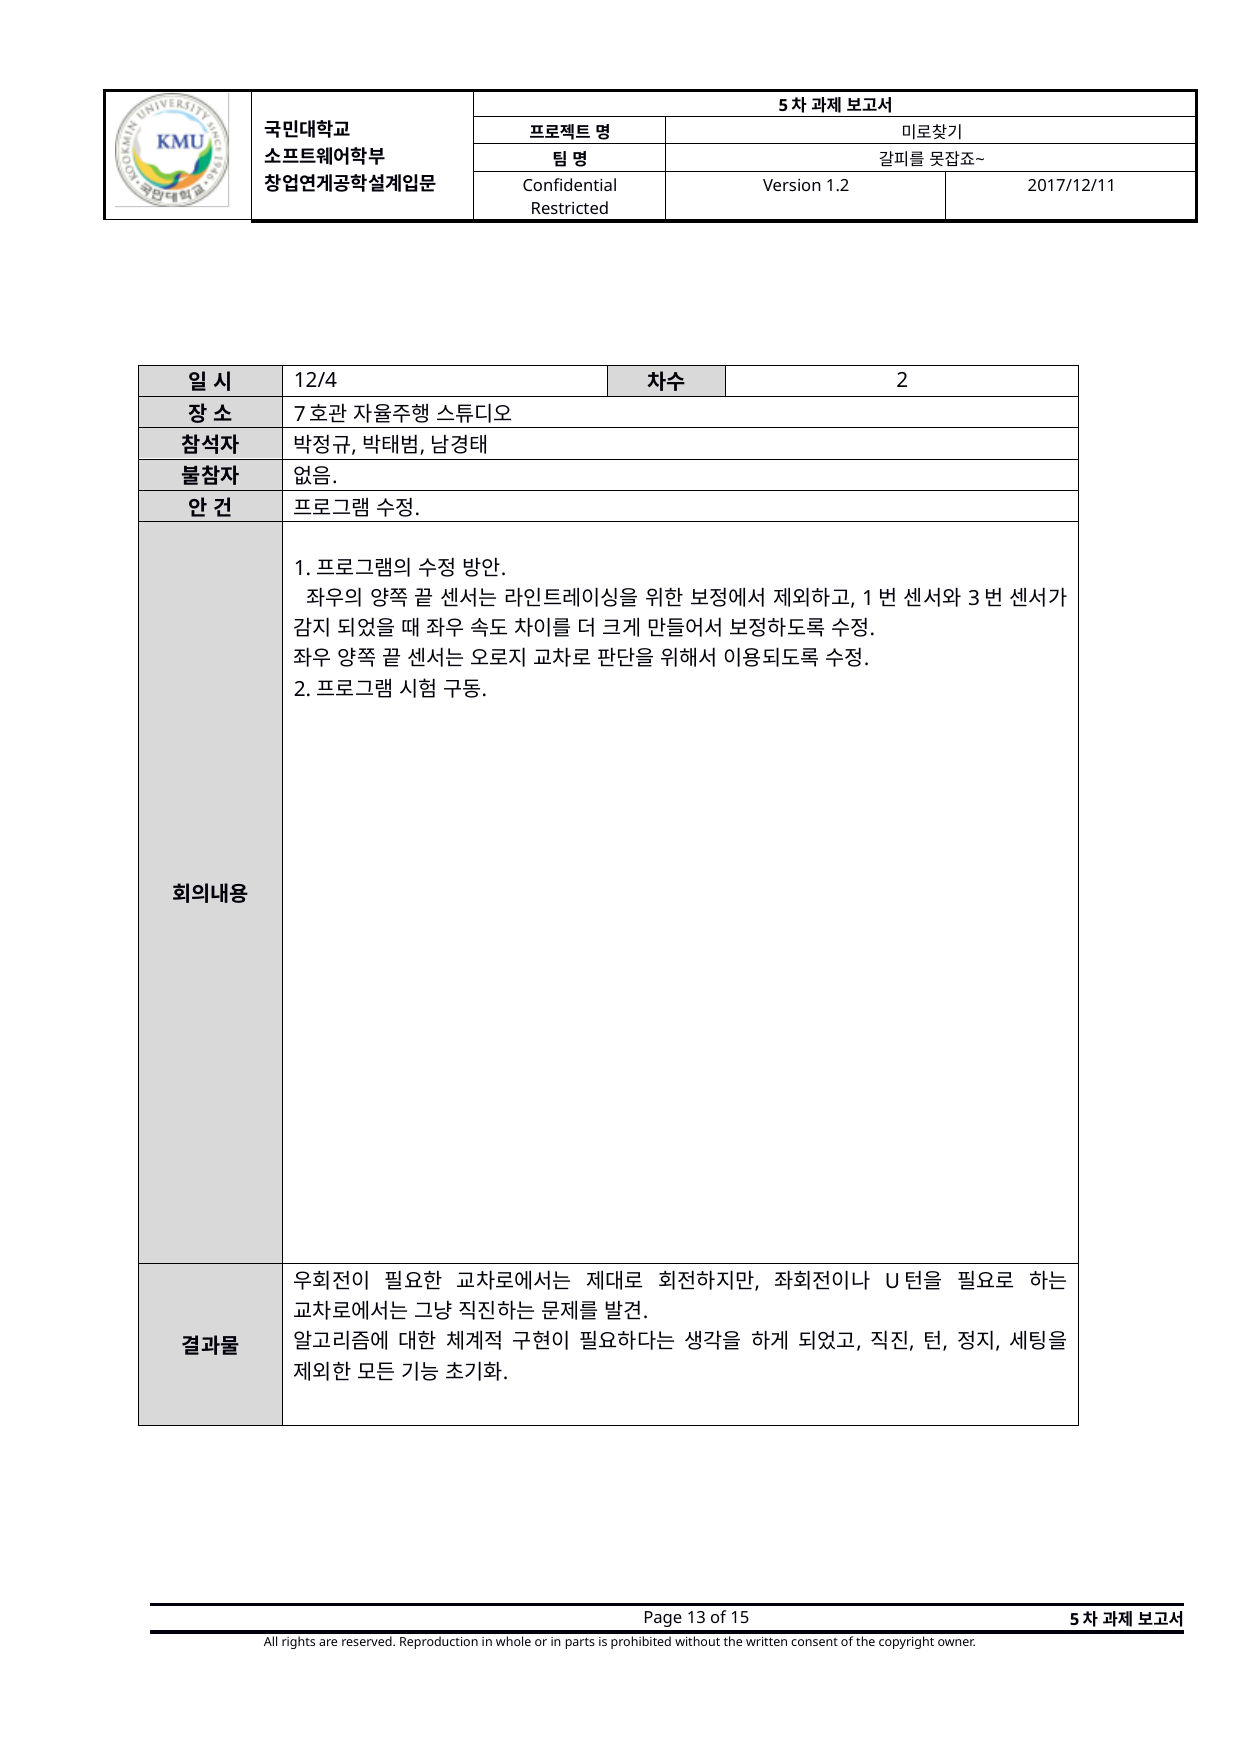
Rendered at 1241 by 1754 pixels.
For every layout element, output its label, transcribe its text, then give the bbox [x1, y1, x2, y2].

table_cell 결과물 [139, 1264, 282, 1425]
table_cell 1. 프로그램의 수정 방안. 좌우의 양쪽 끝 센서는 라인트레이싱을 위한 보정에서 제외하고, 1번 센서와 3번 센서가 감지 되었을 때 좌우 속도 차이를 더 크게 만들어서 보정하도록 수정. 좌우 양쪽 끝 센서는 오로지 교차로 판단을 위해서 이용되도록 수정. 2. 프로그램 시험 구동. [283, 522, 1078, 1263]
table_cell 없음. [283, 460, 1078, 490]
table_header 12/4 [283, 366, 607, 396]
table_header 일 시 [139, 366, 282, 396]
table_cell 참석자 [139, 428, 282, 458]
table_header 차수 [608, 366, 725, 396]
table_cell 프로그램 수정. [283, 491, 1078, 521]
table_header 2 [726, 366, 1078, 396]
table_cell 회의내용 [139, 522, 282, 1263]
table_cell 장 소 [139, 397, 282, 427]
table_cell 불참자 [139, 460, 282, 490]
table_cell 7호관 자율주행 스튜디오 [283, 397, 1078, 427]
table_cell 우회전이 필요한 교차로에서는 제대로 회전하지만, 좌회전이나 U턴을 필요로 하는 교차로에서는 그냥 직진하는 문제를 발견. 알고리즘에 대한 체계적 구현이 필요하다는 생각을 하게 되었고, 직진, 턴, 정지, 세팅을 제외한 모든 기능 초기화. [283, 1264, 1078, 1425]
table_cell 안 건 [139, 491, 282, 521]
table_cell 박정규, 박태범, 남경태 [283, 428, 1078, 458]
